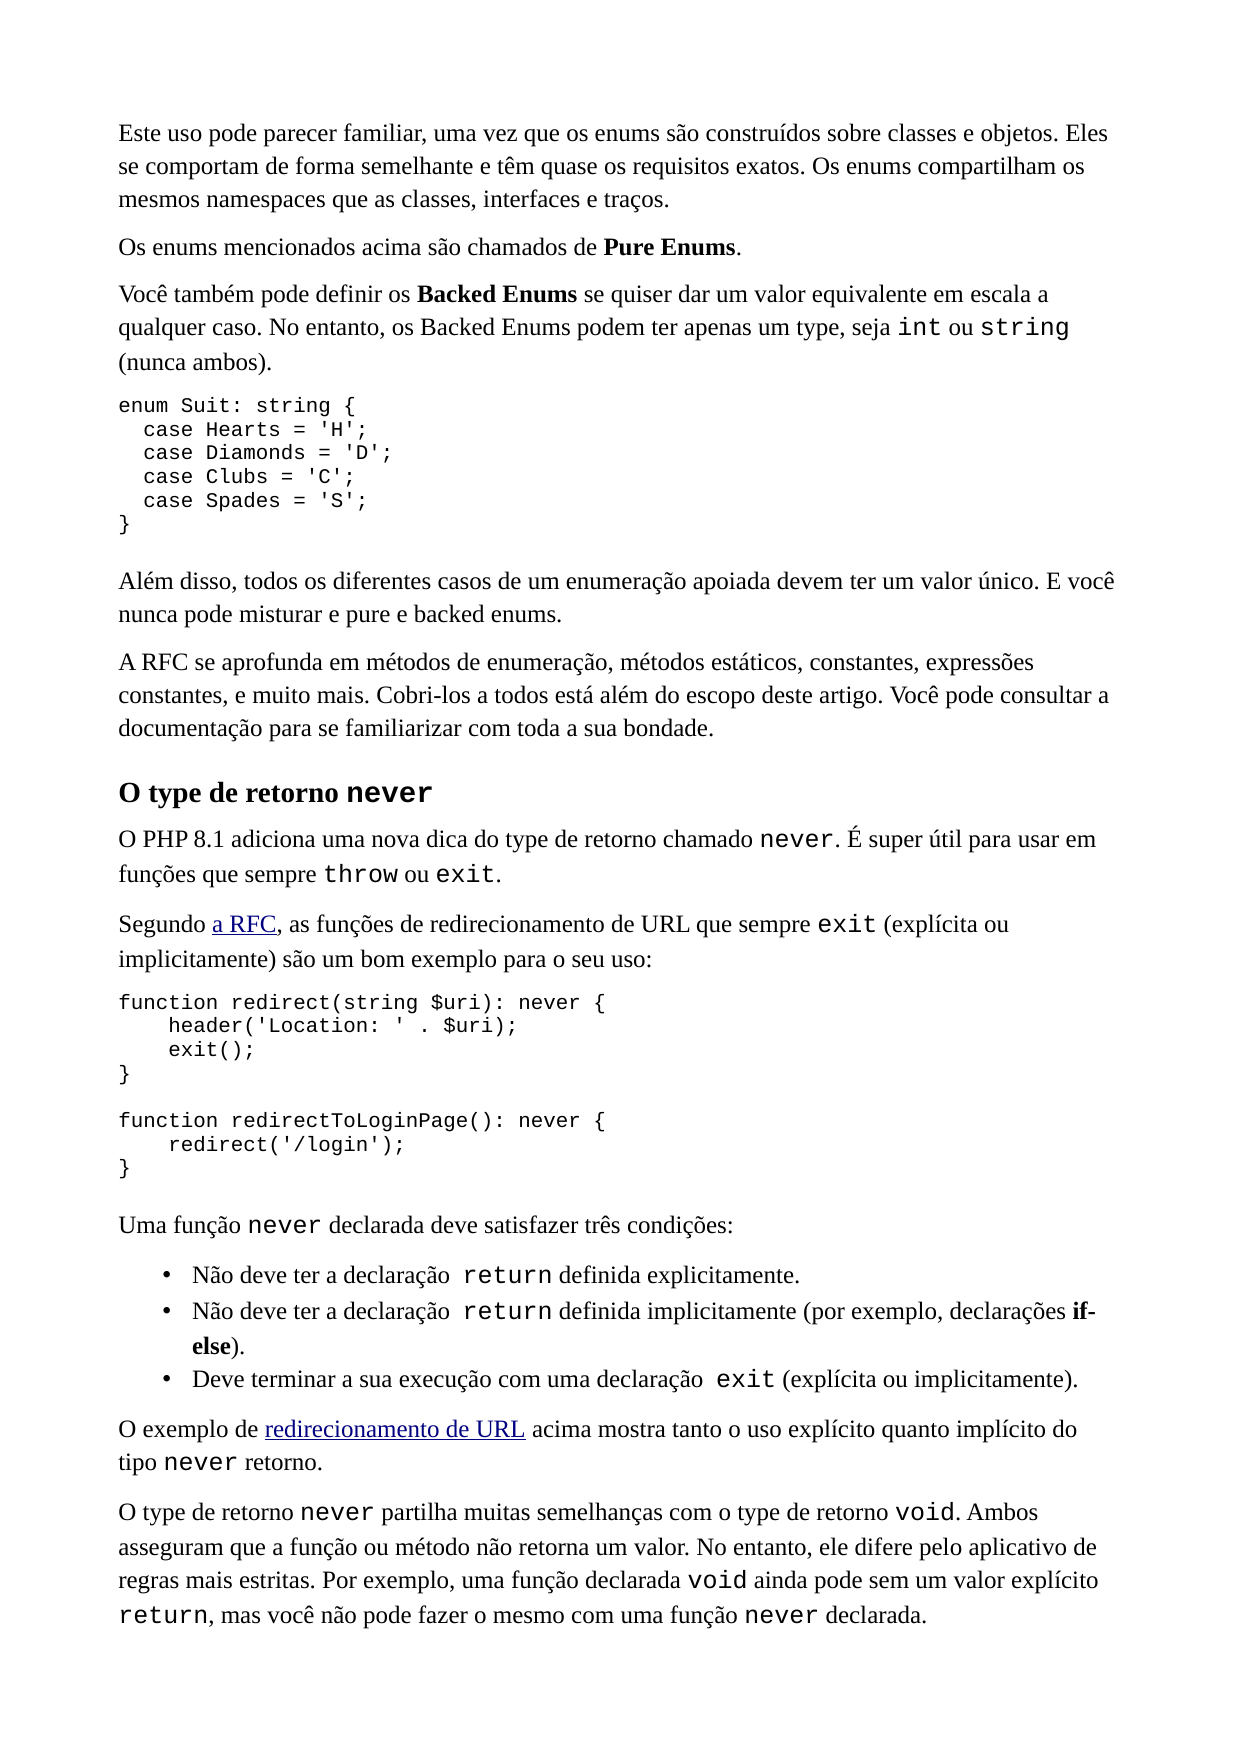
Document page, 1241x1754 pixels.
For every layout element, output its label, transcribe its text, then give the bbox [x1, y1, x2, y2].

text Este uso pode parecer familiar, uma vez que os enums são construídos sobre classes e objetos. Eles se comportam de forma semelhante e têm quase os requisitos exatos. Os enums compartilham os mesmos namespaces que as classes, interfaces e traços. [118, 118, 1122, 213]
text enum Suit: string { [118, 395, 1122, 419]
text Uma função never declarada deve satisfazer três condições: [118, 1210, 1122, 1241]
text } [118, 1063, 1122, 1086]
list Não deve ter a declaração return definida explicitamente. [162, 1260, 1122, 1291]
text function redirect(string $uri): never { [118, 992, 1122, 1015]
text case Spades = 'S'; [118, 490, 1122, 513]
text case Clubs = 'C'; [118, 466, 1122, 490]
text function redirectToLoginPage(): never { [118, 1110, 1122, 1133]
text A RFC se aprofunda em métodos de enumeração, métodos estáticos, constantes, expressões constantes, e muito mais. Cobri-los a todos está além do escopo deste artigo. Você pode consultar a documentação para se familiarizar com toda a sua bondade. [118, 647, 1122, 742]
list Deve terminar a sua execução com uma declaração exit (explícita ou implicitamente). [162, 1364, 1122, 1395]
text O exemplo de redirecionamento de URL acima mostra tanto o uso explícito quanto implícito do tipo never retorno. [118, 1414, 1122, 1478]
text Os enums mencionados acima são chamados de Pure Enums. [118, 232, 1122, 261]
text case Diamonds = 'D'; [118, 442, 1122, 466]
text } [118, 513, 1122, 537]
text } [118, 1157, 1122, 1181]
text redirect('/login'); [118, 1133, 1122, 1157]
list Não deve ter a declaração return definida implicitamente (por exemplo, declarações if-else). [162, 1296, 1122, 1359]
text Segundo a RFC, as funções de redirecionamento de URL que sempre exit (explícita ou implicitamente) são um bom exemplo para o seu uso: [118, 909, 1122, 973]
subtitle O type de retorno never [118, 775, 1122, 811]
text Além disso, todos os diferentes casos de um enumeração apoiada devem ter um valor único. E você nunca pode misturar e pure e backed enums. [118, 566, 1122, 628]
text exit(); [118, 1039, 1122, 1063]
text header('Location: ' . $uri); [118, 1015, 1122, 1039]
text O type de retorno never partilha muitas semelhanças com o type de retorno void. Ambos asseguram que a função ou método não retorna um valor. No entanto, ele difere pelo aplicativo de regras mais estritas. Por exemplo, uma função declarada void ainda pode sem um valor explícito return, mas você não pode fazer o mesmo com uma função never declarada. [118, 1497, 1122, 1631]
text case Hearts = 'H'; [118, 419, 1122, 442]
text Você também pode definir os Backed Enums se quiser dar um valor equivalente em escala a qualquer caso. No entanto, os Backed Enums podem ter apenas um type, seja int ou string (nunca ambos). [118, 279, 1122, 376]
text O PHP 8.1 adiciona uma nova dica do type de retorno chamado never. É super útil para usar em funções que sempre throw ou exit. [118, 824, 1122, 890]
